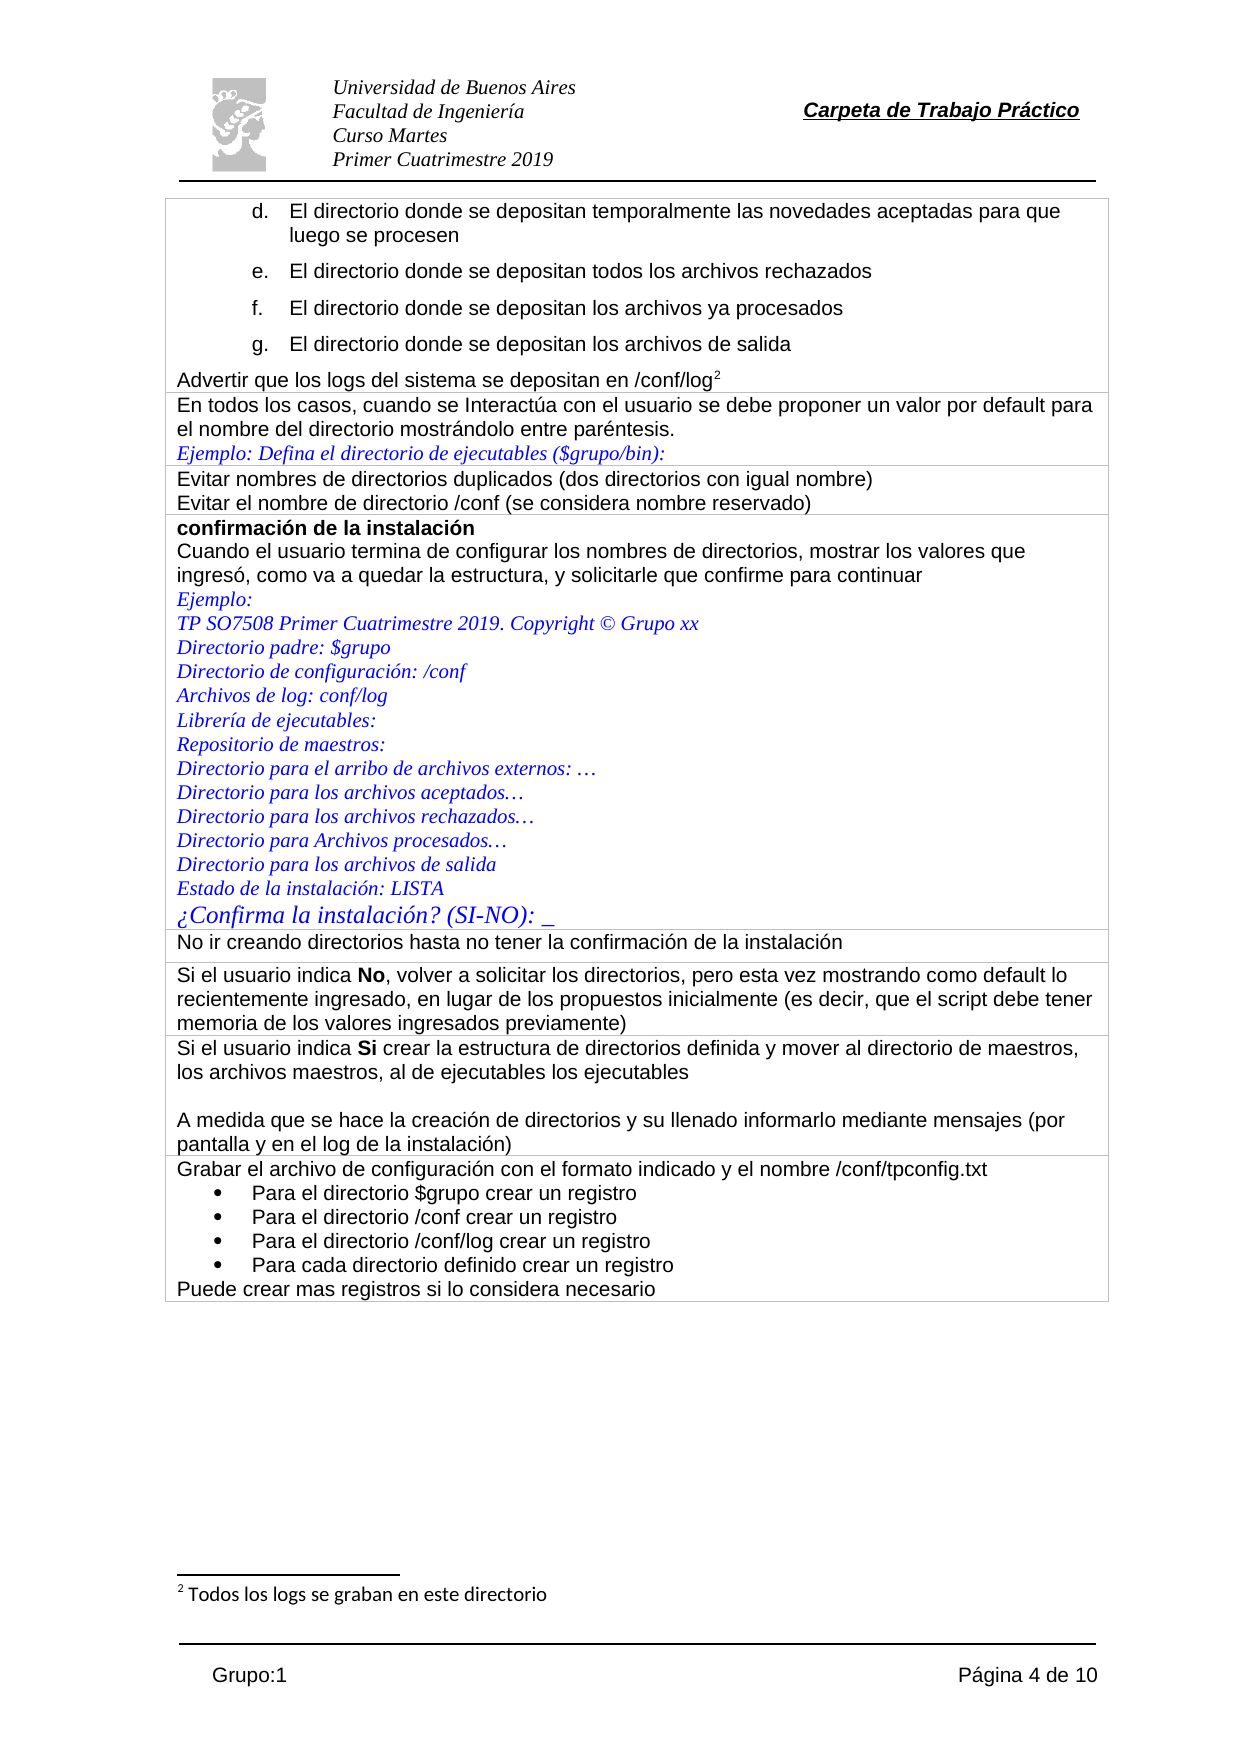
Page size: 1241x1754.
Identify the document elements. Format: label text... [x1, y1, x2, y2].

table_cell Si el usuario indica No, volver a solicitar los directorios, pero esta vez mostrando como default lo recientemente ingresado, en lugar de los propuestos inicialmente (es decir, que el script debe tener memoria de los valores ingresados previamente) [166, 963, 1108, 1034]
table_cell En todos los casos, cuando se Interactúa con el usuario se debe proponer un valor por default para el nombre del directorio mostrándolo entre paréntesis. Ejemplo: Defina el directorio de ejecutables ($grupo/bin): [166, 393, 1108, 465]
table_cell Evitar nombres de directorios duplicados (dos directorios con igual nombre) Evitar el nombre de directorio /conf (se considera nombre reservado) [166, 466, 1108, 514]
table_cell Configurar los nombres de los directorios. Solicitar al usuario que defina El directorio de ejecutables El directorio de archivos maestros El directorio de arribo de archivos externos, es decir, los archivos de novedades con las entregas a realizar El directorio donde se depositan temporalmente las novedades aceptadas para que luego se procesen El directorio donde se depositan todos los archivos rechazados El directorio donde se depositan los archivos ya procesados El directorio donde se depositan los archivos de salida Advertir que los logs del sistema se depositan en /conf/log [166, 199, 1108, 392]
table_cell No ir creando directorios hasta no tener la confirmación de la instalación [166, 930, 1108, 962]
table_cell Si el usuario indica Si crear la estructura de directorios definida y mover al directorio de maestros, los archivos maestros, al de ejecutables los ejecutables A medida que se hace la creación de directorios y su llenado informarlo mediante mensajes (por pantalla y en el log de la instalación) [166, 1036, 1108, 1155]
table_cell Grabar el archivo de configuración con el formato indicado y el nombre /conf/tpconfig.txt Para el directorio $grupo crear un registro Para el directorio /conf crear un registro Para el directorio /conf/log crear un registro Para cada directorio definido crear un registro Puede crear mas registros si lo considera necesario [166, 1156, 1108, 1301]
picture [210, 75, 273, 174]
table_cell confirmación de la instalación Cuando el usuario termina de configurar los nombres de directorios, mostrar los valores que ingresó, como va a quedar la estructura, y solicitarle que confirme para continuar Ejemplo: TP SO7508 Primer Cuatrimestre 2019. Copyright © Grupo xx Directorio padre: $grupo Directorio de configuración: /conf Archivos de log: conf/log Librería de ejecutables: Repositorio de maestros: Directorio para el arribo de archivos externos: … Directorio para los archivos aceptados… Directorio para los archivos rechazados… Directorio para Archivos procesados… Directorio para los archivos de salida Estado de la instalación: LISTA ¿Confirma la instalación? (SI-NO): _ [166, 515, 1108, 929]
